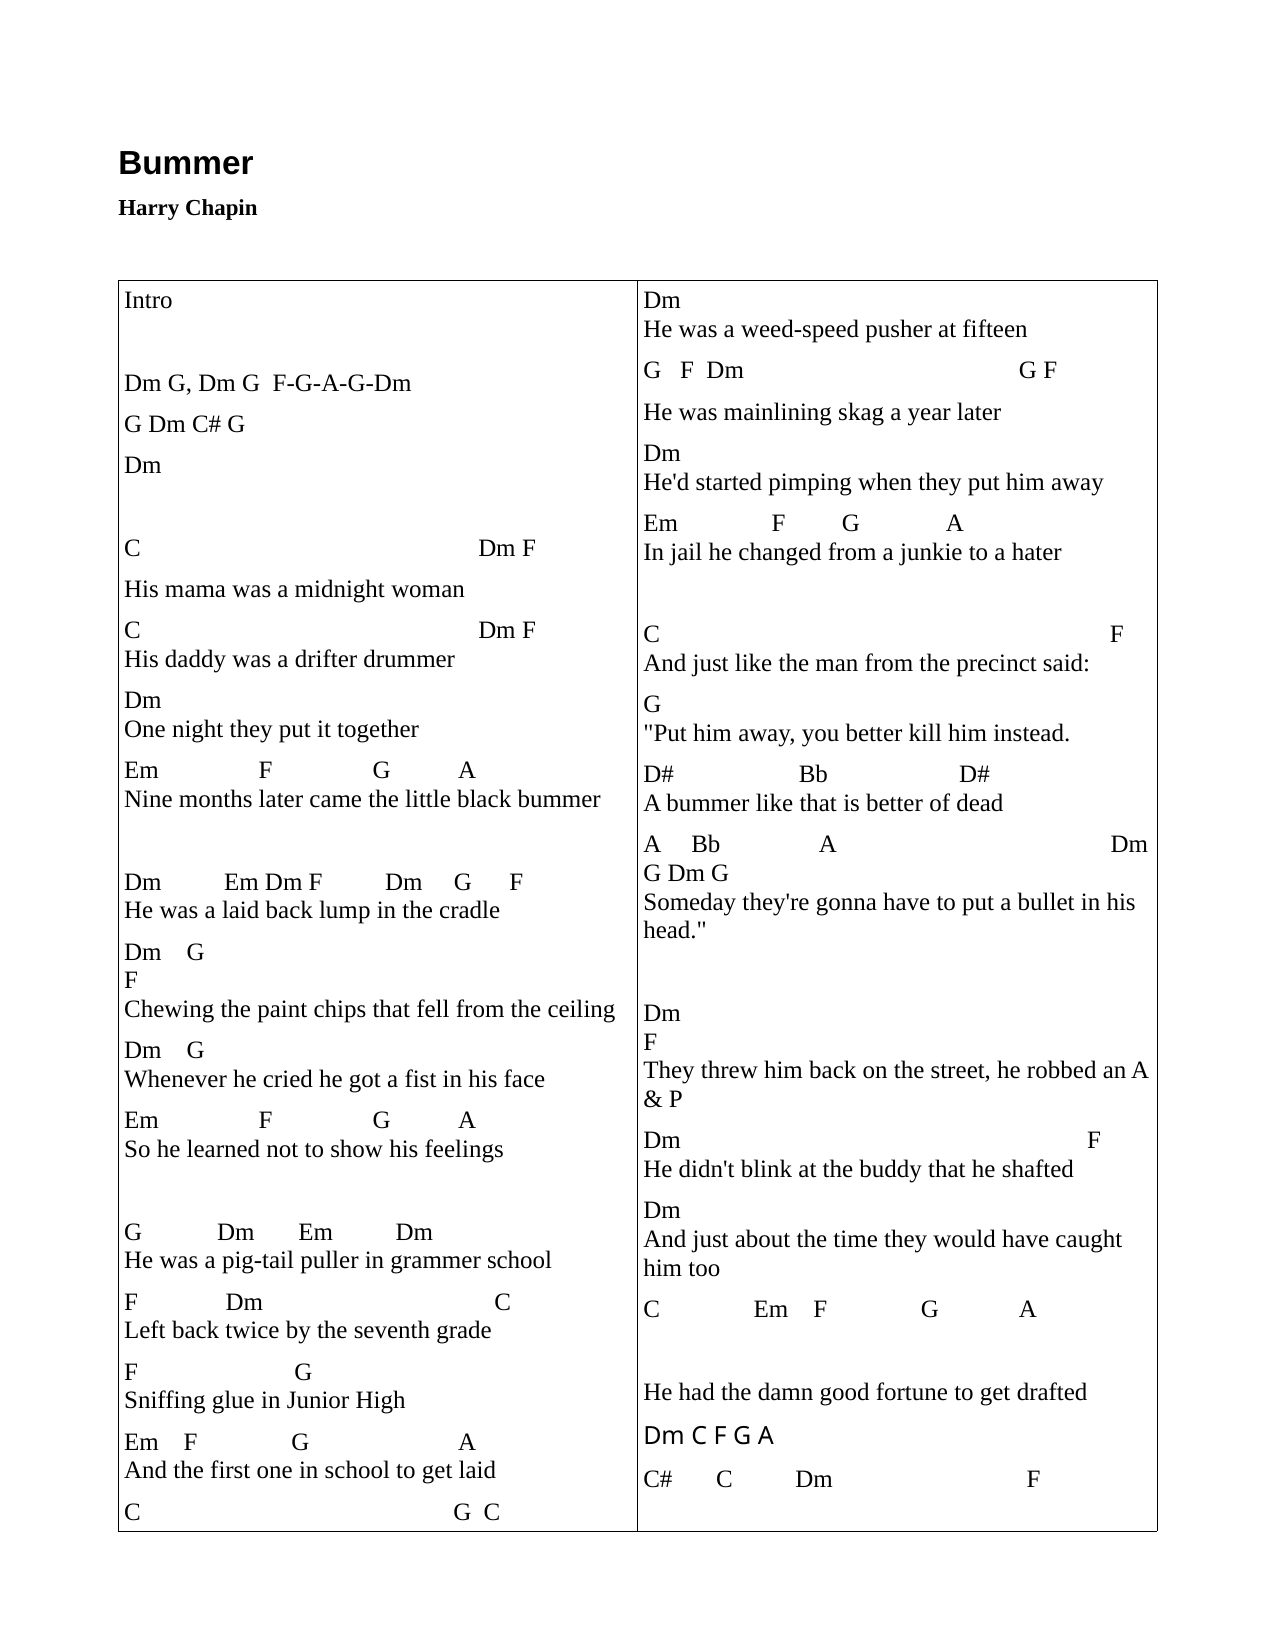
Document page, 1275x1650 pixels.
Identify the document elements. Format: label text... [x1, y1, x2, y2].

text Harry Chapin [118, 194, 1157, 220]
table_header Dm He was a weed-speed pusher at fifteen G F Dm G F He was mainlining skag a year later Dm He'd started pimping when they put him away Em F G A In jail he changed from a junkie to a hater C F And just like the man from the precinct said: G "Put him away, you better kill him instead. D# Bb D# A bummer like that is better of dead A Bb A Dm G Dm G Someday they're gonna have to put a bullet in his head." Dm F They threw him back on the street, he robbed an A & P Dm F He didn't blink at the buddy that he shafted Dm And just about the time they would have caught him too C Em F G A He had the damn good fortune to get drafted Dm C F G A C# C Dm F [638, 281, 1157, 1531]
table_header Intro Dm G, Dm G F-G-A-G-Dm G Dm C# G Dm C Dm F His mama was a midnight woman C Dm F His daddy was a drifter drummer Dm One night they put it together Em F G A Nine months later came the little black bummer Dm Em Dm F Dm G F He was a laid back lump in the cradle Dm G F Chewing the paint chips that fell from the ceiling Dm G Whenever he cried he got a fist in his face Em F G A So he learned not to show his feelings G Dm Em Dm He was a pig-tail puller in grammer school F Dm C Left back twice by the seventh grade F G Sniffing glue in Junior High Em F G A And the first one in school to get laid C G C [119, 281, 637, 1531]
subtitle Bummer [118, 143, 1157, 182]
